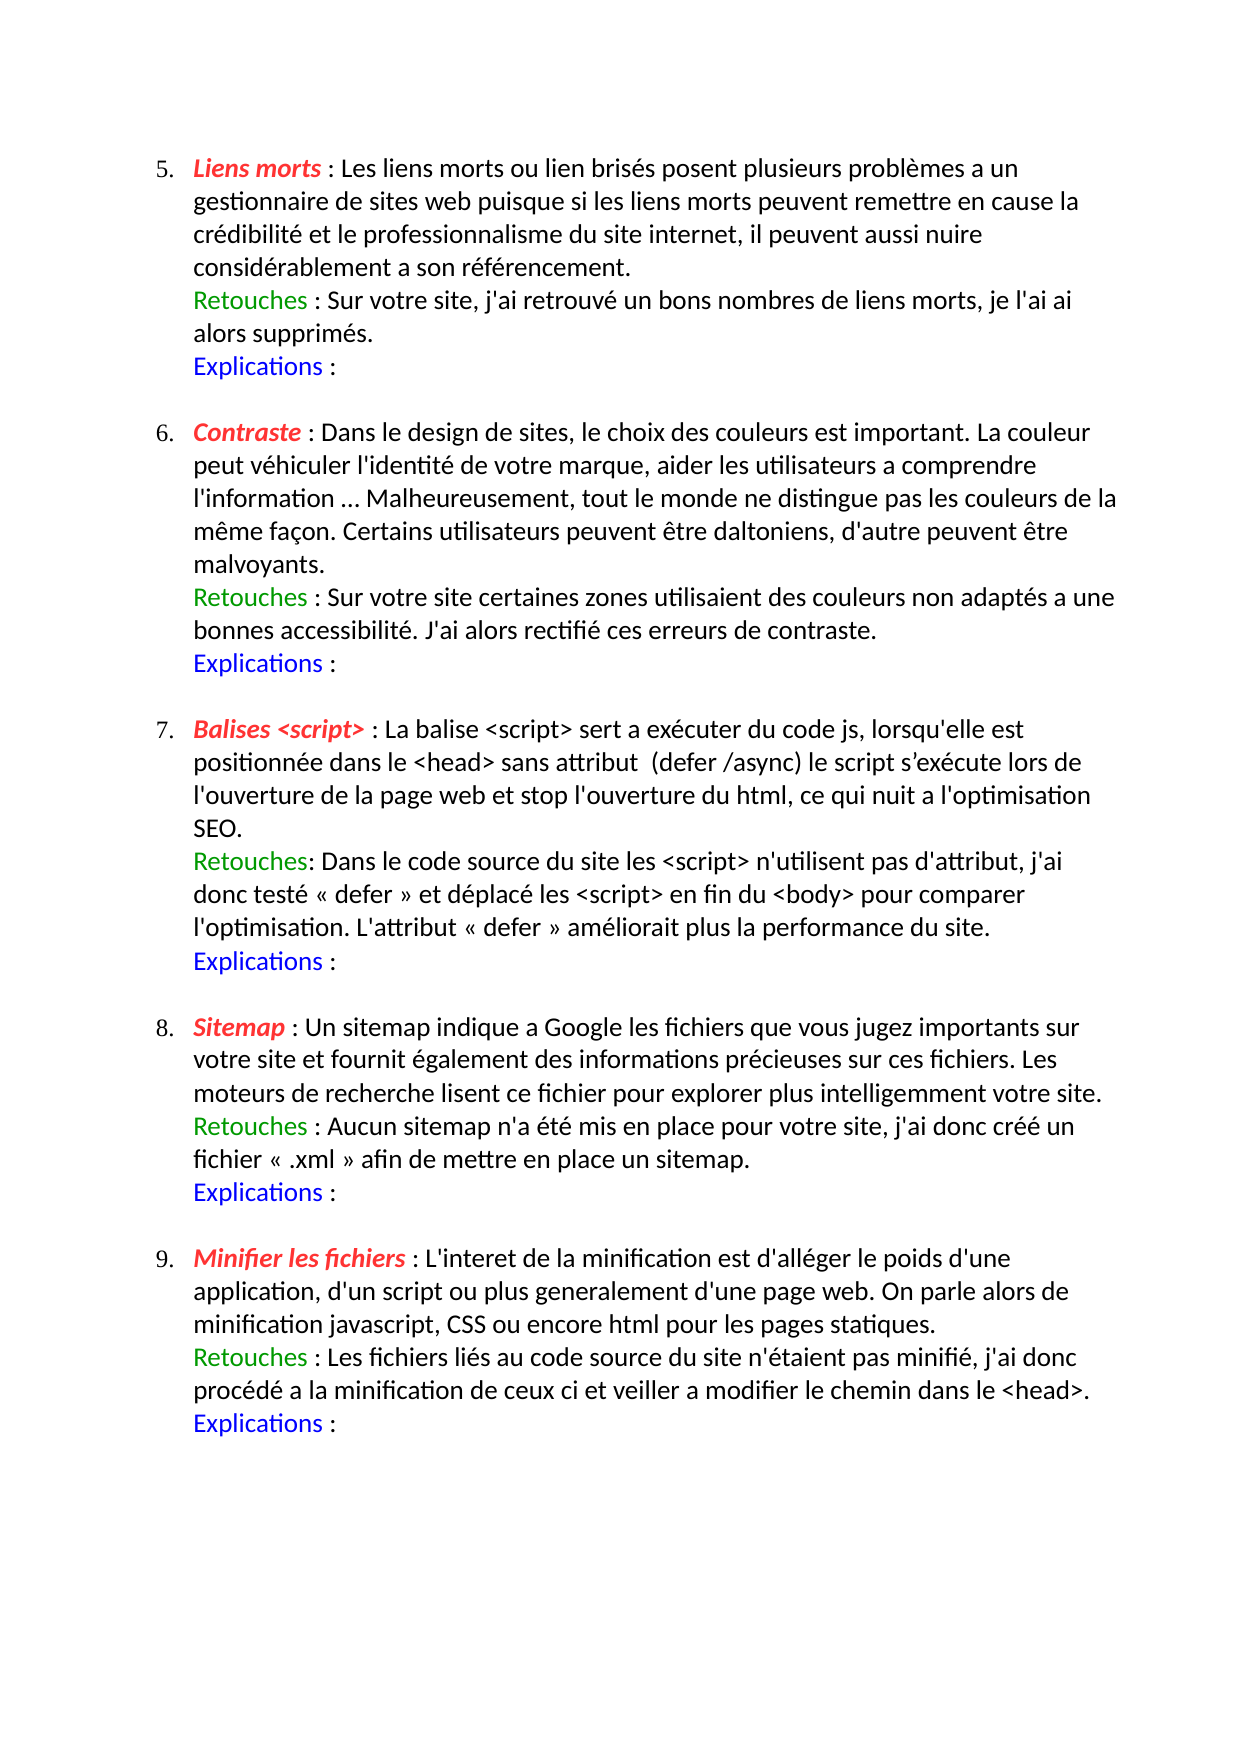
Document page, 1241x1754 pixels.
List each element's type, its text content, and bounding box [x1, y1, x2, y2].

list Explications : [156, 944, 1122, 977]
list Retouches : Les fichiers liés au code source du site n'étaient pas minifié, j'ai donc procédé a la minification de ceux ci et veiller a modifier le chemin dans le <head>. [156, 1340, 1122, 1406]
list Explications : [156, 646, 1122, 679]
list Contraste : Dans le design de sites, le choix des couleurs est important. La couleur peut véhiculer l'identité de votre marque, aider les utilisateurs a comprendre l'information … Malheureusement, tout le monde ne distingue pas les couleurs de la même façon. Certains utilisateurs peuvent être daltoniens, d'autre peuvent être malvoyants. [156, 415, 1122, 580]
list Explications : [156, 1175, 1122, 1208]
list Sitemap : Un sitemap indique a Google les fichiers que vous jugez importants sur votre site et fournit également des informations précieuses sur ces fichiers. Les moteurs de recherche lisent ce fichier pour explorer plus intelligemment votre site. [156, 1010, 1122, 1109]
list Liens morts : Les liens morts ou lien brisés posent plusieurs problèmes a un gestionnaire de sites web puisque si les liens morts peuvent remettre en cause la crédibilité et le professionnalisme du site internet, il peuvent aussi nuire considérablement a son référencement. [156, 151, 1122, 283]
list Explications : [156, 349, 1122, 382]
list Minifier les fichiers : L'interet de la minification est d'alléger le poids d'une application, d'un script ou plus generalement d'une page web. On parle alors de minification javascript, CSS ou encore html pour les pages statiques. [156, 1241, 1122, 1340]
list Balises <script> : La balise <script> sert a exécuter du code js, lorsqu'elle est positionnée dans le <head> sans attribut (defer /async) le script s’exécute lors de l'ouverture de la page web et stop l'ouverture du html, ce qui nuit a l'optimisation SEO. [156, 712, 1122, 844]
list Retouches : Sur votre site certaines zones utilisaient des couleurs non adaptés a une bonnes accessibilité. J'ai alors rectifié ces erreurs de contraste. [156, 580, 1122, 646]
list Retouches : Sur votre site, j'ai retrouvé un bons nombres de liens morts, je l'ai ai alors supprimés. [156, 283, 1122, 349]
list Retouches: Dans le code source du site les <script> n'utilisent pas d'attribut, j'ai donc testé « defer » et déplacé les <script> en fin du <body> pour comparer l'optimisation. L'attribut « defer » améliorait plus la performance du site. [156, 844, 1122, 944]
list Explications : [156, 1406, 1122, 1439]
list Retouches : Aucun sitemap n'a été mis en place pour votre site, j'ai donc créé un fichier « .xml » afin de mettre en place un sitemap. [156, 1109, 1122, 1175]
